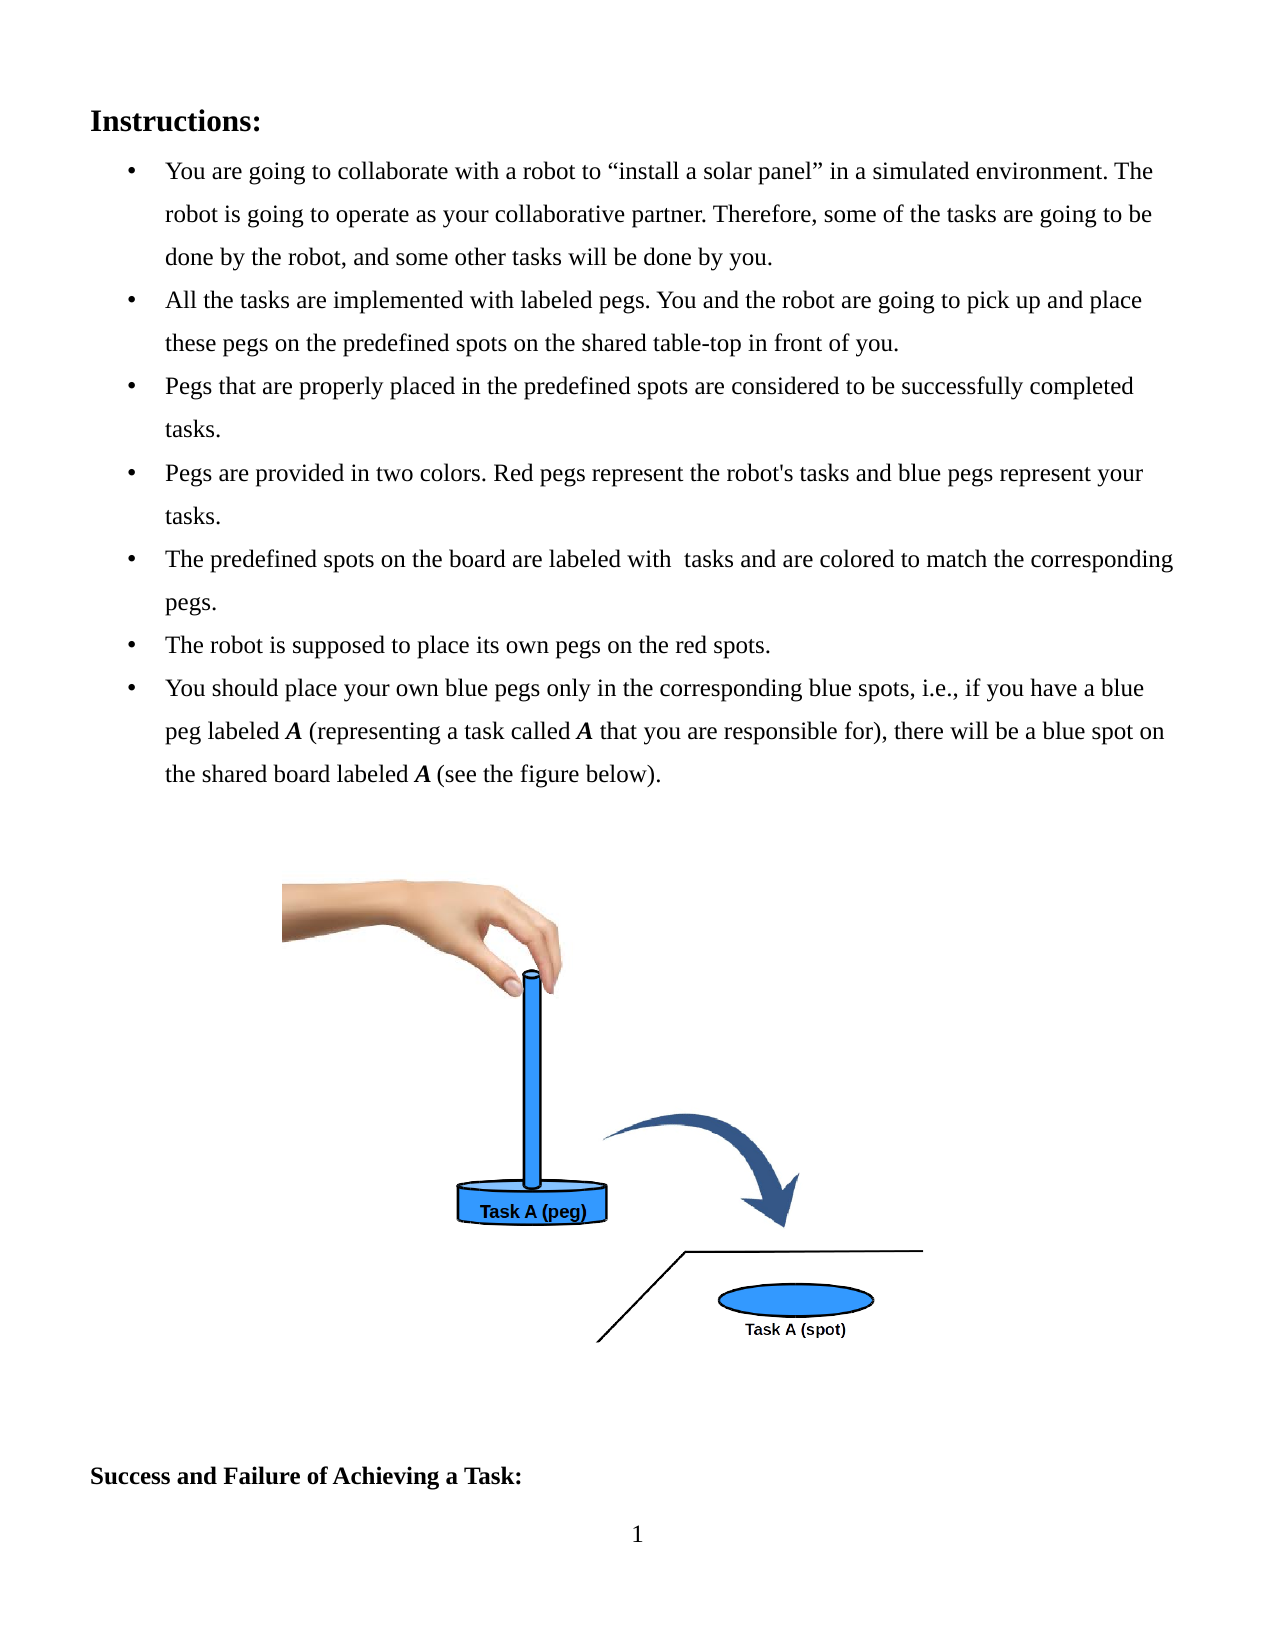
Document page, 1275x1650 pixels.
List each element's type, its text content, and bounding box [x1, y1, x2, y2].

list Pegs are provided in two colors. Red pegs represent the robot's tasks and blue pegs represent your tasks. [127, 458, 1185, 529]
text Success and Failure of Achieving a Task: [90, 1461, 1185, 1490]
list The robot is supposed to place its own pegs on the red spots. [127, 630, 1185, 659]
list You should place your own blue pegs only in the corresponding blue spots, i.e., if you have a blue peg labeled A (representing a task called A that you are responsible for), there will be a blue spot on the shared board labeled A (see the figure below). [127, 673, 1185, 788]
list The predefined spots on the board are labeled with tasks and are colored to match the corresponding pegs. [127, 544, 1185, 616]
list Pegs that are properly placed in the predefined spots are considered to be successfully completed tasks. [127, 371, 1185, 443]
text Instructions: [90, 102, 1185, 138]
table_header [90, 846, 1185, 1375]
list You are going to collaborate with a robot to “install a solar panel” in a simulated environment. The robot is going to operate as your collaborative partner. Therefore, some of the tasks are going to be done by the robot, and some other tasks will be done by you. [127, 156, 1185, 271]
picture [278, 850, 949, 1369]
list All the tasks are implemented with labeled pegs. You and the robot are going to pick up and place these pegs on the predefined spots on the shared table-top in front of you. [127, 285, 1185, 357]
